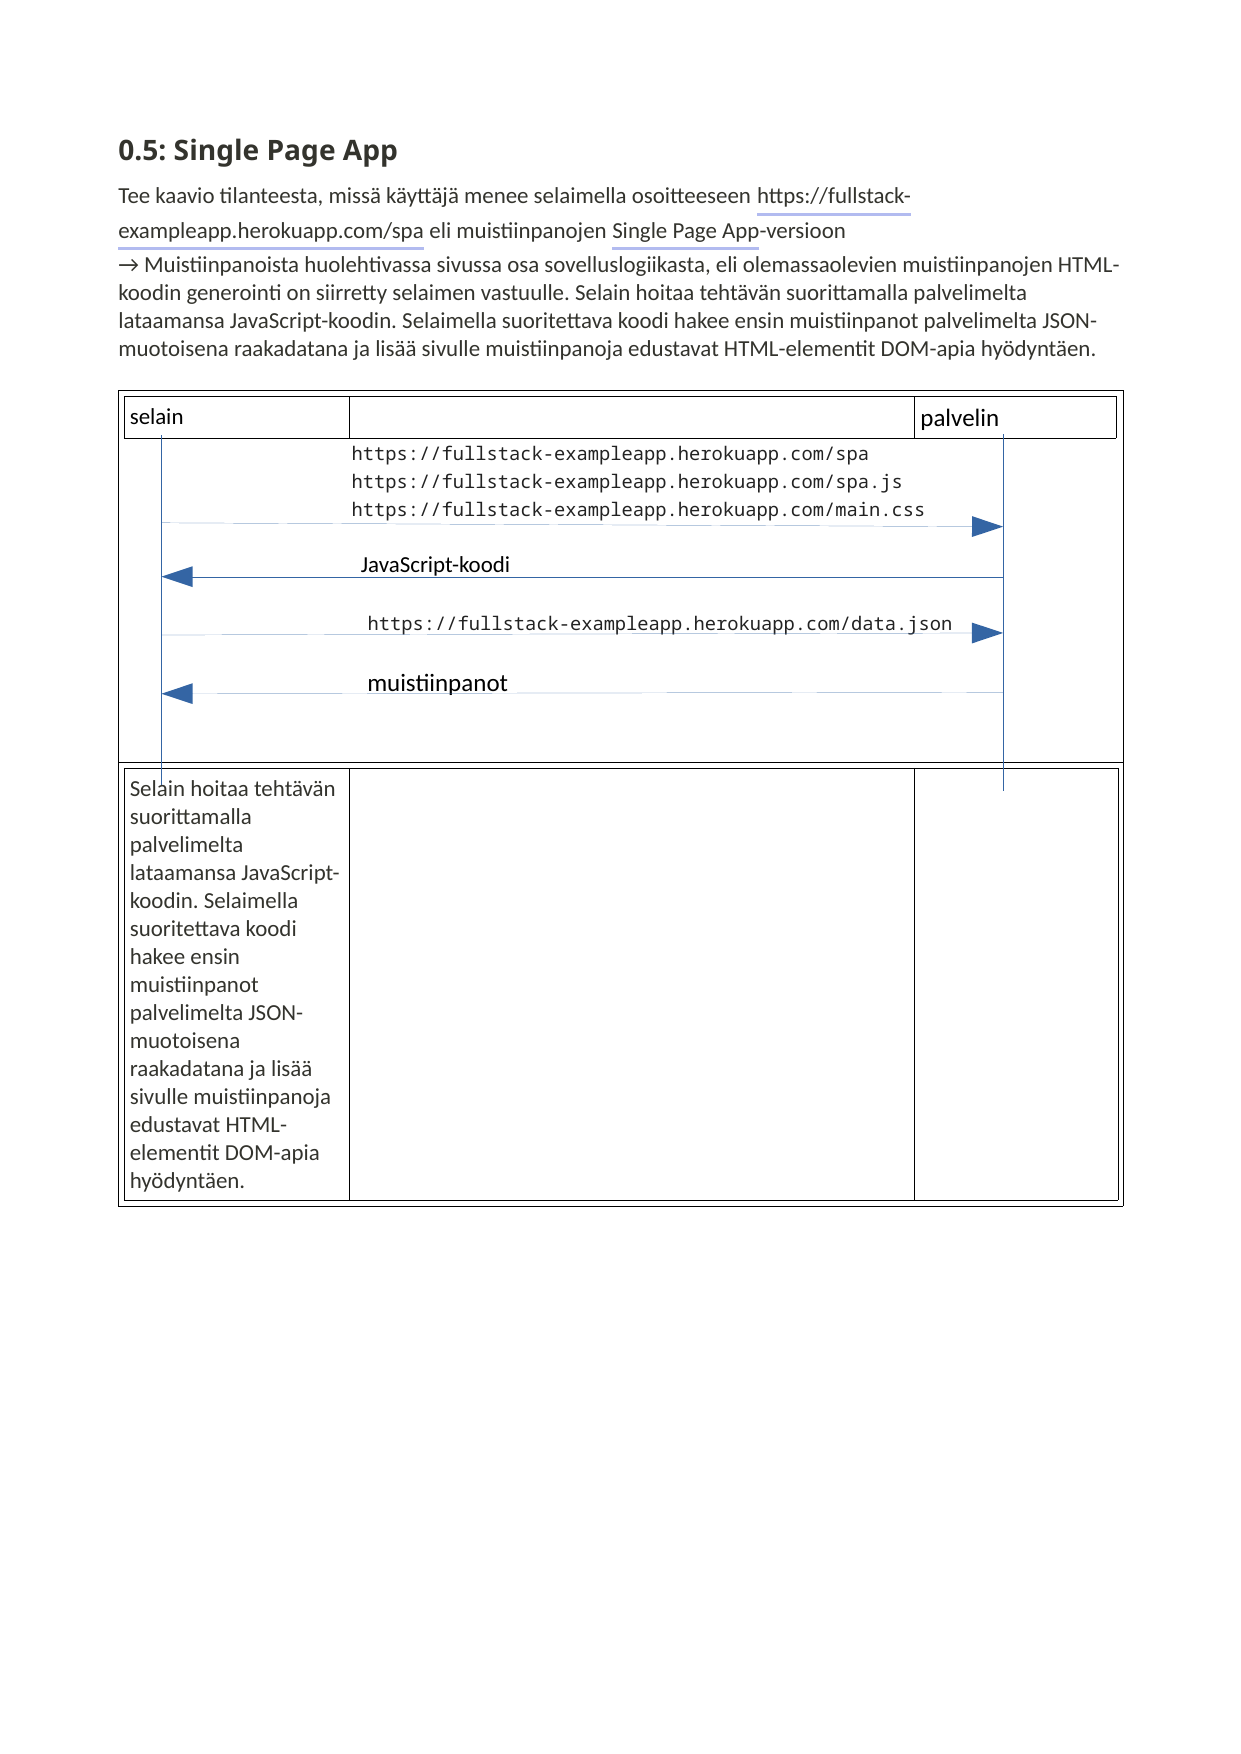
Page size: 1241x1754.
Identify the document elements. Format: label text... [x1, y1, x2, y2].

table_header [350, 397, 914, 438]
text Tee kaavio tilanteesta, missä käyttäjä menee selaimella osoitteeseen https://fullstack-exampleapp.herokuapp.com/spa eli muistiinpanojen Single Page App-versioon [118, 181, 1122, 250]
table_header Selain hoitaa tehtävän suorittamalla palvelimelta lataamansa JavaScript-koodin. Selaimella suoritettava koodi hakee ensin muistiinpanot palvelimelta JSON-muotoisena raakadatana ja lisää sivulle muistiinpanoja edustavat HTML-elementit DOM-apia hyödyntäen. [125, 769, 349, 1200]
table_header palvelin [915, 397, 1116, 438]
table_cell [162, 763, 1003, 768]
table_header selain [125, 397, 349, 438]
text → Muistiinpanoista huolehtivassa sivussa osa sovelluslogiikasta, eli olemassaolevien muistiinpanojen HTML-koodin generointi on siirretty selaimen vastuulle. Selain hoitaa tehtävän suorittamalla palvelimelta lataamansa JavaScript-koodin. Selaimella suoritettava koodi hakee ensin muistiinpanot palvelimelta JSON-muotoisena raakadatana ja lisää sivulle muistiinpanoja edustavat HTML-elementit DOM-apia hyödyntäen. [118, 250, 1122, 362]
table_header [915, 769, 1118, 1200]
table_header [350, 769, 914, 1200]
table_cell [119, 763, 1123, 1206]
subtitle 0.5: Single Page App [118, 131, 1122, 169]
table_header https://fullstack-exampleapp.herokuapp.com/spa https://fullstack-exampleapp.herokuapp.com/spa.js https://fullstack-exampleapp.herokuapp.com/main.css JavaScript-koodi https://fullstack-exampleapp.herokuapp.com/data.json muistiinpanot [119, 391, 1123, 762]
